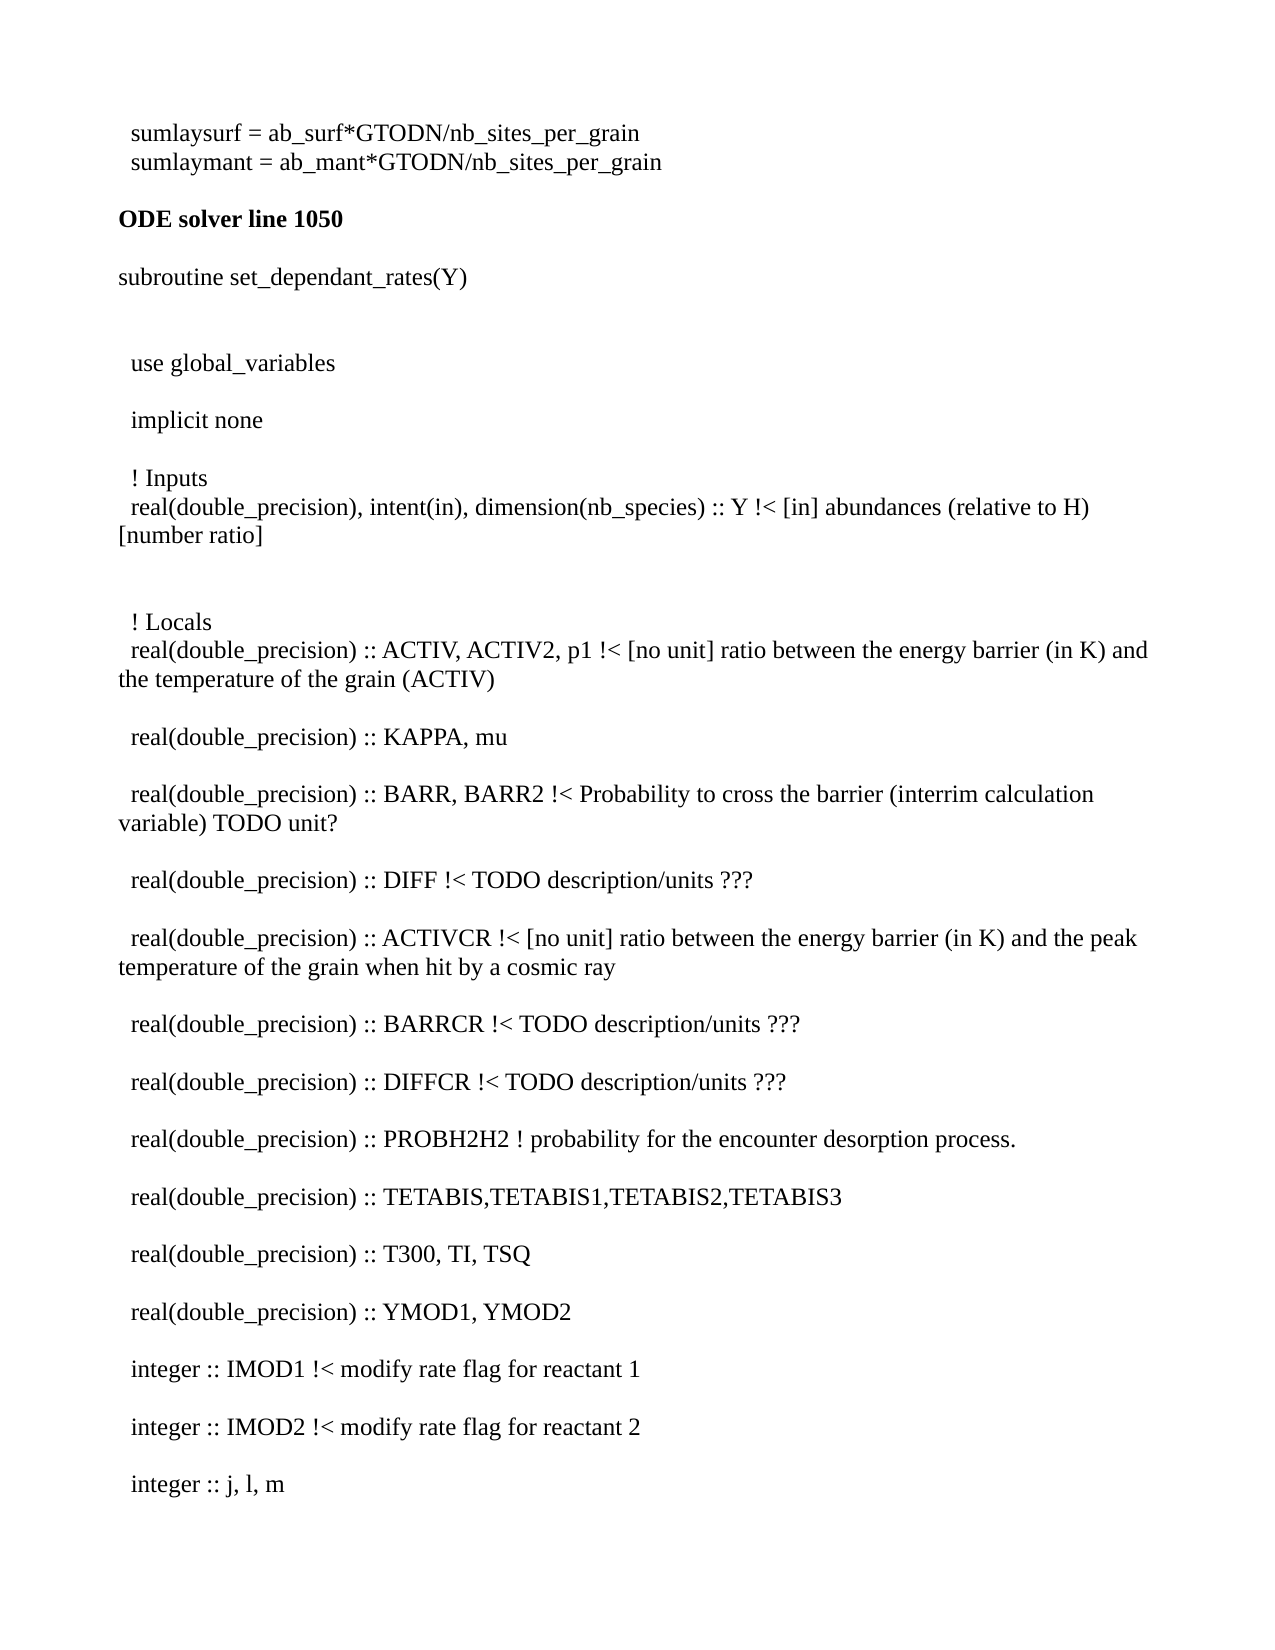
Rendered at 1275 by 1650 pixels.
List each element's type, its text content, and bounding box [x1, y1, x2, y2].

text ODE solver line 1050 [118, 204, 1157, 233]
text real(double_precision) :: T300, TI, TSQ [118, 1239, 1157, 1268]
text sumlaymant = ab_mant*GTODN/nb_sites_per_grain [118, 147, 1157, 176]
text real(double_precision) :: BARRCR !< TODO description/units ??? [118, 1009, 1157, 1038]
text sumlaysurf = ab_surf*GTODN/nb_sites_per_grain [118, 118, 1157, 147]
text real(double_precision) :: DIFF !< TODO description/units ??? [118, 866, 1157, 894]
text subroutine set_dependant_rates(Y) [118, 262, 1157, 291]
text real(double_precision) :: TETABIS,TETABIS1,TETABIS2,TETABIS3 [118, 1182, 1157, 1211]
text ! Inputs [118, 463, 1157, 492]
text use global_variables [118, 348, 1157, 377]
text real(double_precision) :: ACTIVCR !< [no unit] ratio between the energy barrier (in K) and the peak temperature of the grain when hit by a cosmic ray [118, 923, 1157, 981]
text real(double_precision), intent(in), dimension(nb_species) :: Y !< [in] abundances (relative to H) [number ratio] [118, 492, 1157, 549]
text real(double_precision) :: PROBH2H2 ! probability for the encounter desorption process. [118, 1124, 1157, 1153]
text real(double_precision) :: ACTIV, ACTIV2, p1 !< [no unit] ratio between the energy barrier (in K) and the temperature of the grain (ACTIV) [118, 636, 1157, 693]
text integer :: IMOD1 !< modify rate flag for reactant 1 [118, 1354, 1157, 1383]
text integer :: IMOD2 !< modify rate flag for reactant 2 [118, 1412, 1157, 1441]
text ! Locals [118, 607, 1157, 636]
text real(double_precision) :: YMOD1, YMOD2 [118, 1297, 1157, 1326]
text implicit none [118, 406, 1157, 434]
text real(double_precision) :: KAPPA, mu [118, 722, 1157, 751]
text real(double_precision) :: BARR, BARR2 !< Probability to cross the barrier (interrim calculation variable) TODO unit? [118, 779, 1157, 837]
text real(double_precision) :: DIFFCR !< TODO description/units ??? [118, 1067, 1157, 1096]
text integer :: j, l, m [118, 1469, 1157, 1498]
